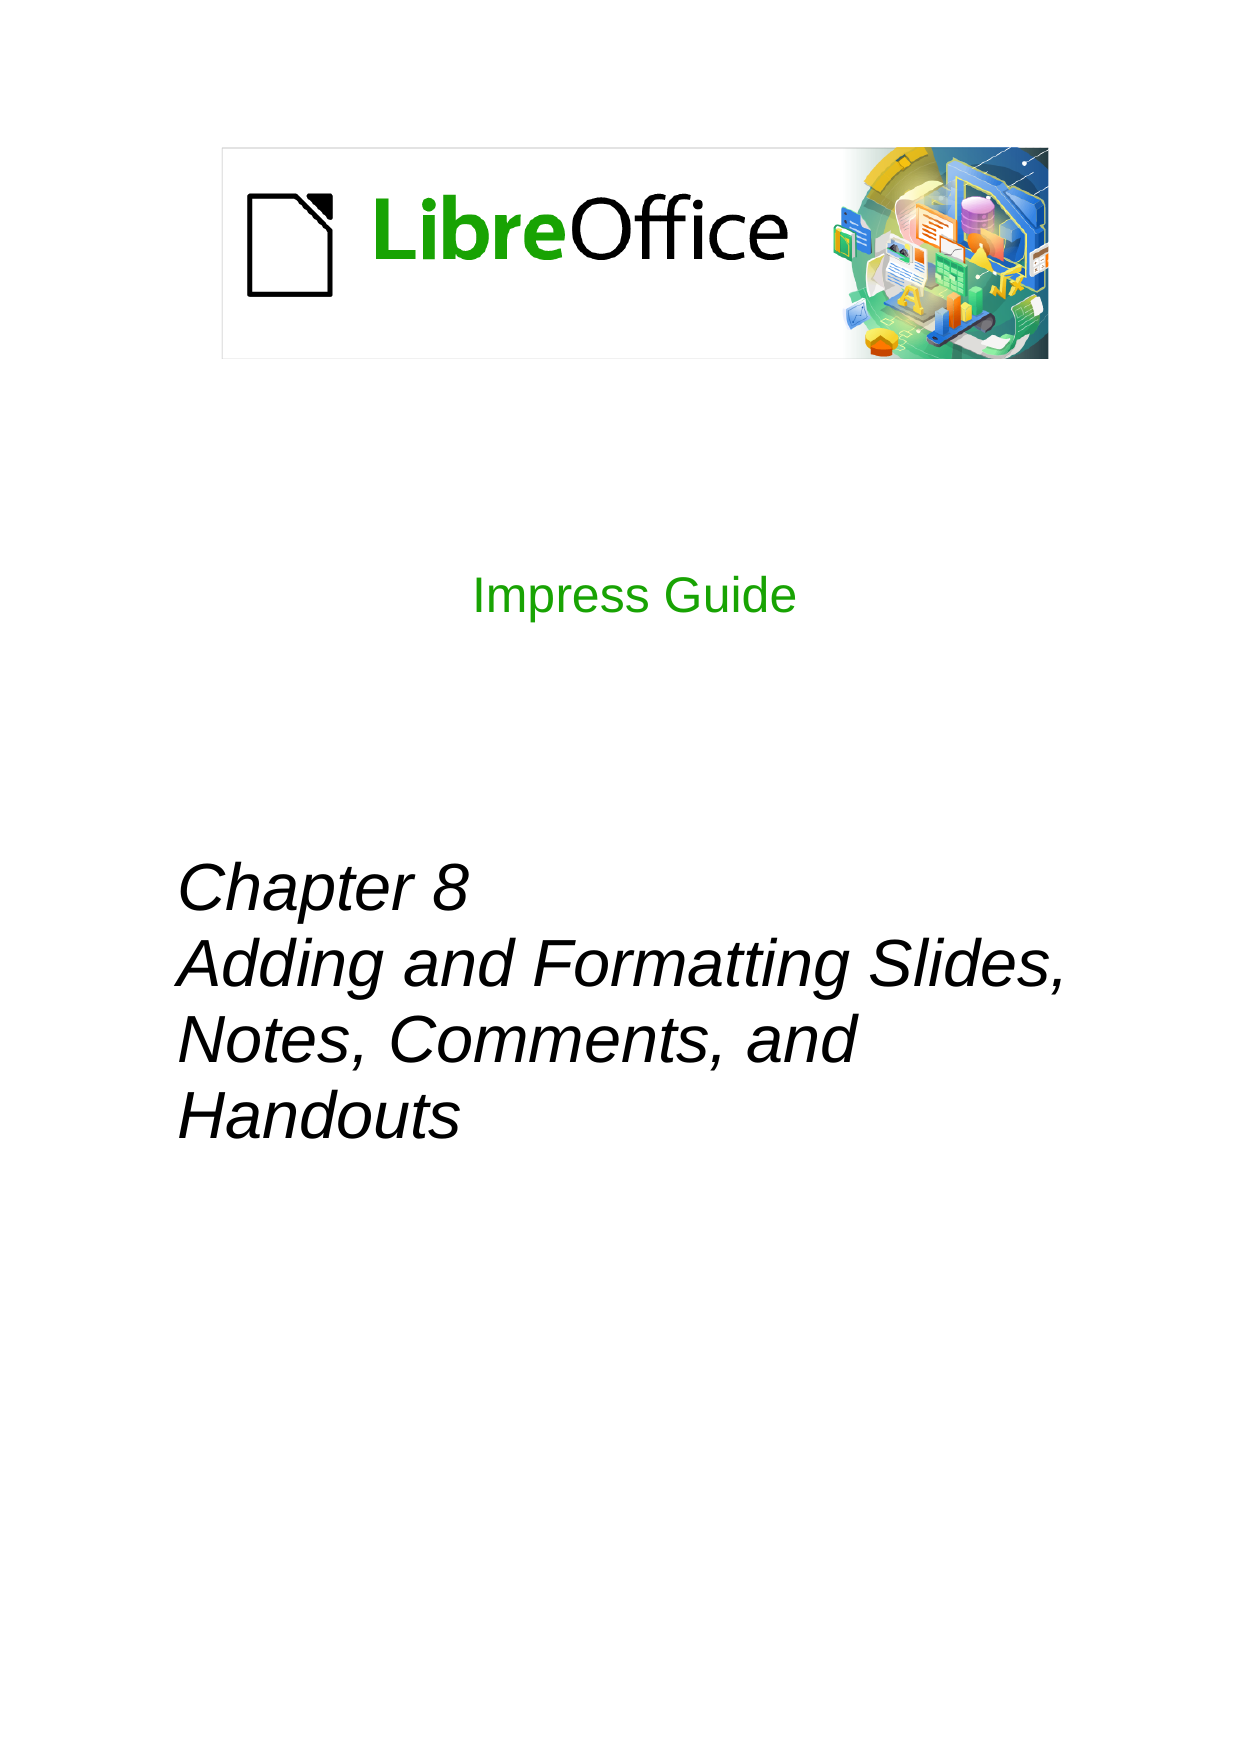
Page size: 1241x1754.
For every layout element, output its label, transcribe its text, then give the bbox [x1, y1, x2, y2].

title Chapter 8 Adding and Formatting Slides, Notes, Comments, and Handouts [177, 848, 1093, 1152]
text Impress Guide [177, 566, 1093, 623]
picture [221, 147, 1049, 359]
